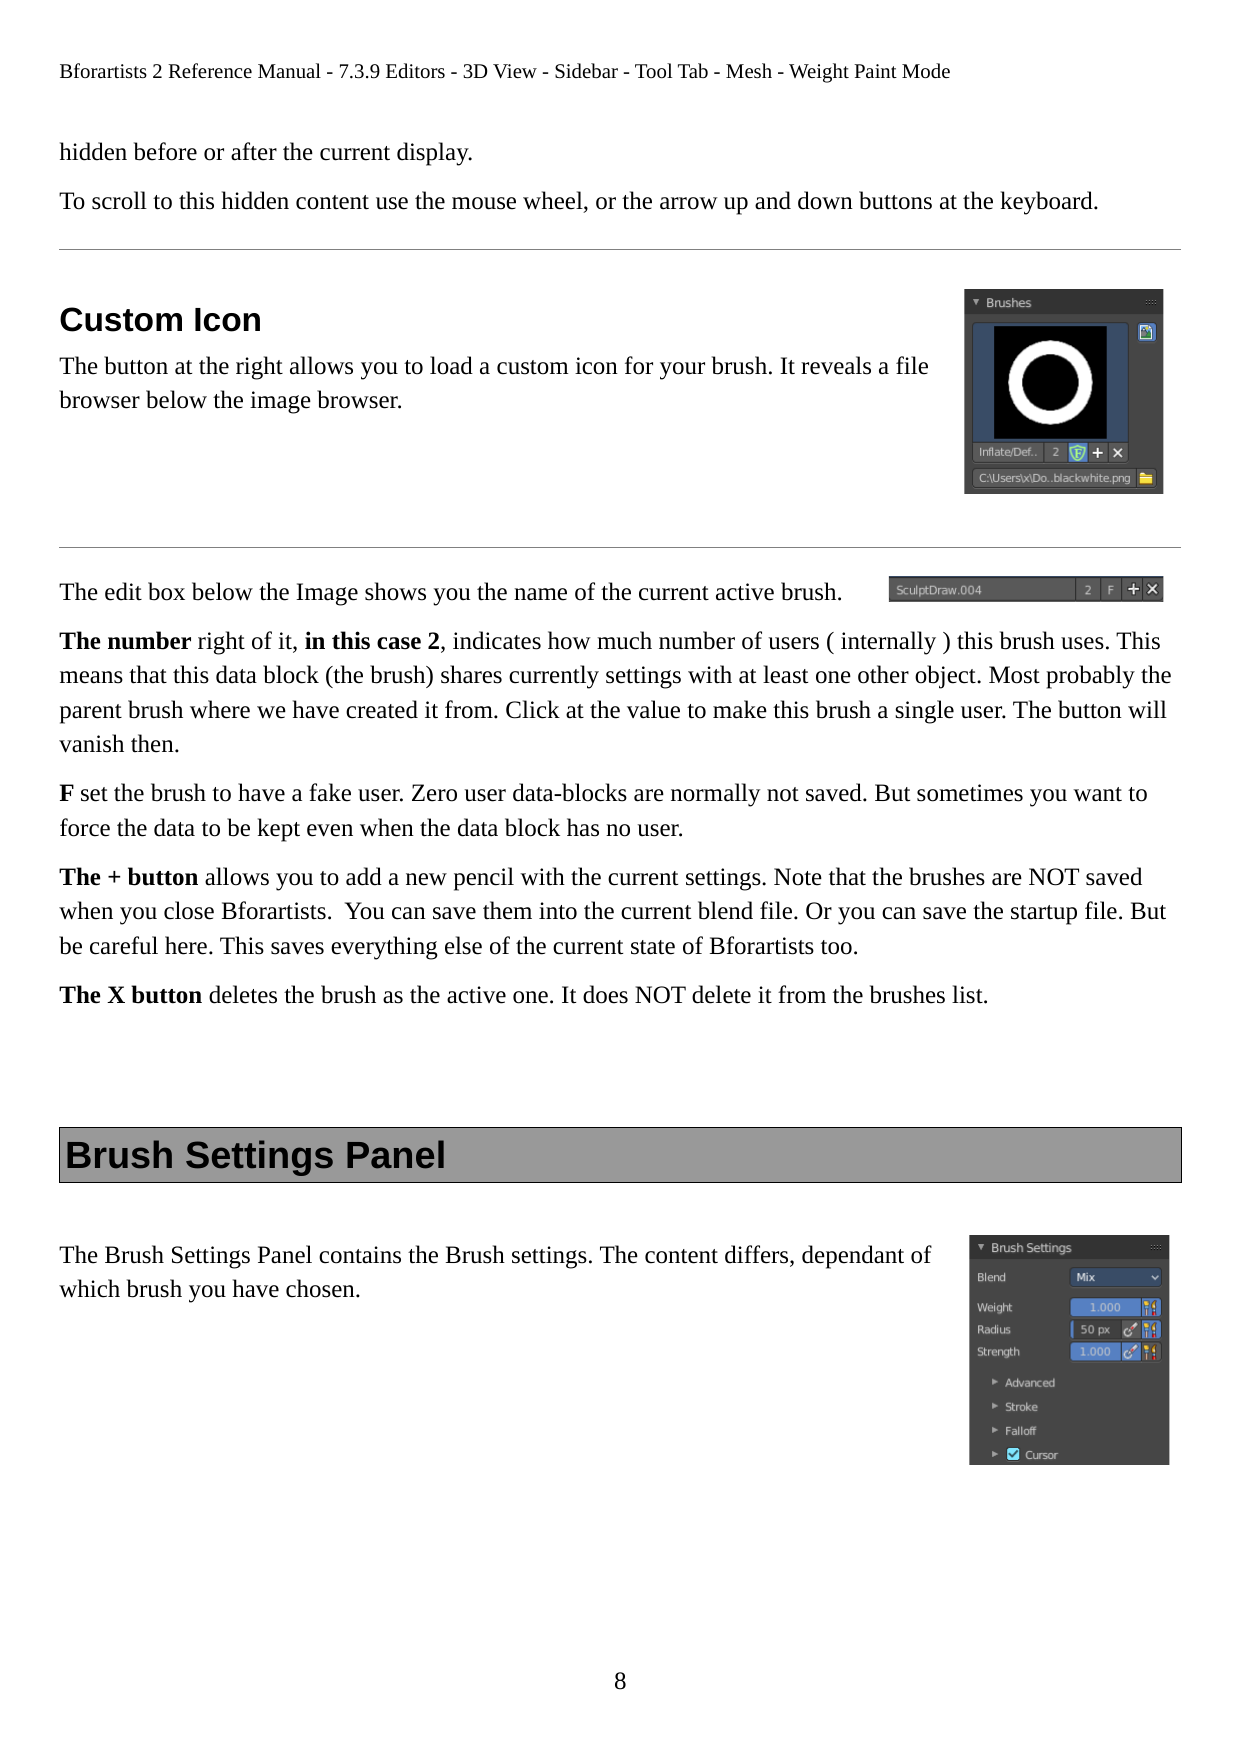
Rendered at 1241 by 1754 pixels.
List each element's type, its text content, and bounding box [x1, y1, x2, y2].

text The X button deletes the brush as the active one. It does NOT delete it from the brushes list. [59, 980, 1181, 1009]
text F set the brush to have a fake user. Zero user data-blocks are normally not saved. But sometimes you want to force the data to be kept even when the data block has no user. [59, 778, 1181, 842]
picture [964, 289, 1164, 494]
subtitle [1164, 300, 1181, 338]
text The edit box below the Image shows you the name of the current active brush. [59, 577, 1181, 606]
text The + button allows you to add a new pencil with the current settings. Note that the brushes are NOT saved when you close Bforartists. You can save them into the current blend file. Or you can save the startup file. But be careful here. This saves everything else of the current state of Bforartists too. [59, 862, 1181, 959]
picture [888, 576, 1164, 602]
table_header Brush Settings Panel [60, 1128, 1181, 1182]
picture [969, 1235, 1170, 1465]
subtitle Custom Icon [59, 300, 964, 338]
text The button at the right allows you to load a custom icon for your brush. It reveals a file browser below the image browser. [59, 351, 964, 414]
text To scroll to this hidden content use the mouse wheel, or the arrow up and down buttons at the keyboard. [59, 186, 1181, 214]
text hidden before or after the current display. [59, 137, 1181, 165]
text The Brush Settings Panel contains the Brush settings. The content differs, dependant of which brush you have chosen. [59, 1240, 969, 1303]
text The number right of it, in this case 2, indicates how much number of users ( internally ) this brush uses. This means that this data block (the brush) shares currently settings with at least one other object. Most probably the parent brush where we have created it from. Click at the value to make this brush a single user. The button will vanish then. [59, 626, 1181, 758]
